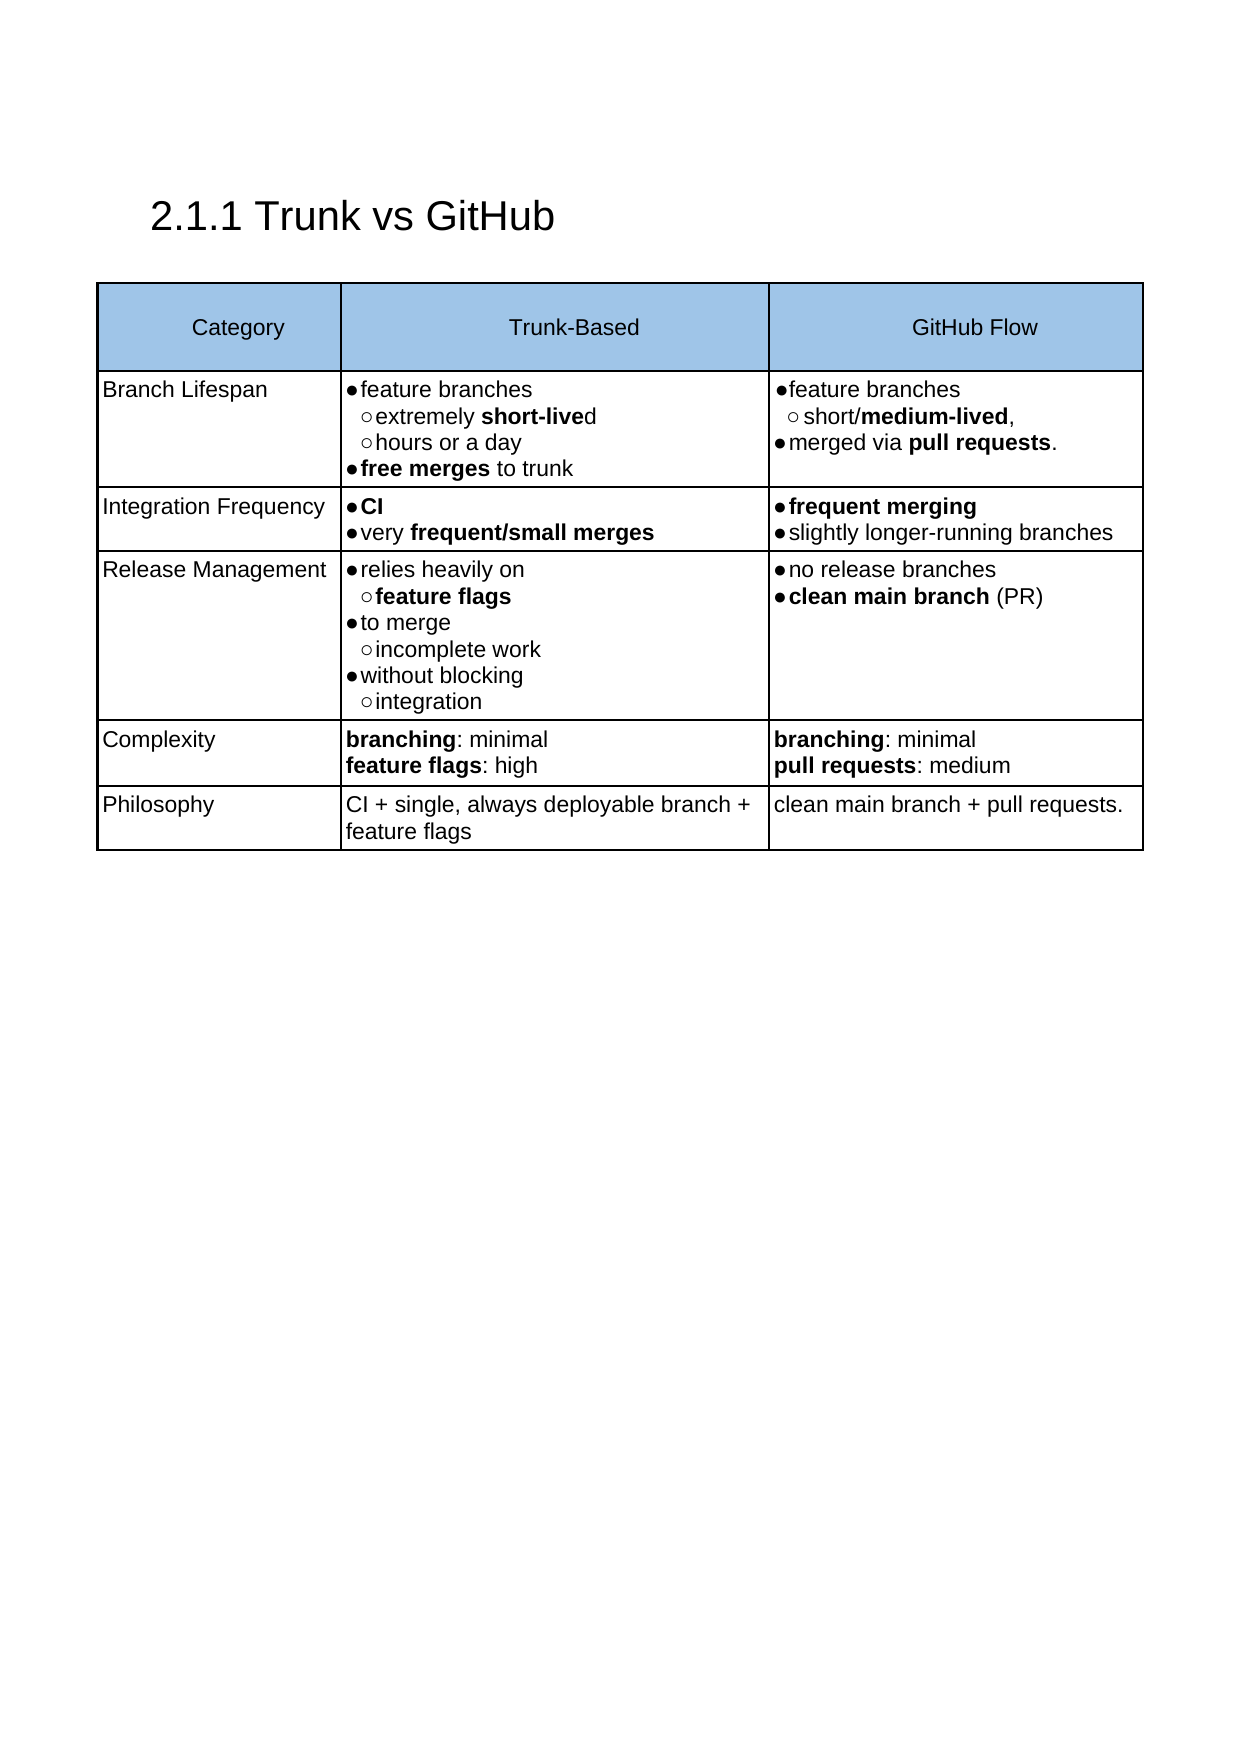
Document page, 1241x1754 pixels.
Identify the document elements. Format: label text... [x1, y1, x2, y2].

table_cell Branch Lifespan [99, 372, 340, 486]
table_cell Integration Frequency [99, 488, 340, 550]
table_cell clean main branch + pull requests. [770, 787, 1142, 848]
table_cell feature branches short/medium-lived, merged via pull requests. [770, 372, 1142, 486]
table_cell CI very frequent/small merges [342, 488, 768, 550]
table_cell relies heavily on feature flags to merge incomplete work without blocking integration [342, 552, 768, 719]
table_cell feature branches extremely short-lived hours or a day free merges to trunk [342, 372, 768, 486]
table_cell Complexity [99, 721, 340, 785]
table_header GitHub Flow [770, 284, 1142, 370]
table_cell no release branches clean main branch (PR) [770, 552, 1142, 719]
table_header Trunk-Based [342, 284, 768, 370]
table_cell CI + single, always deployable branch + feature flags [342, 787, 768, 848]
table_cell branching: minimal feature flags: high [342, 721, 768, 785]
table_cell Philosophy [99, 787, 340, 848]
subtitle 2.1.1 Trunk vs GitHub [150, 192, 1090, 239]
table_cell branching: minimal pull requests: medium [770, 721, 1142, 785]
table_cell Release Management [99, 552, 340, 719]
table_cell frequent merging slightly longer-running branches [770, 488, 1142, 550]
table_header Category [99, 284, 340, 370]
